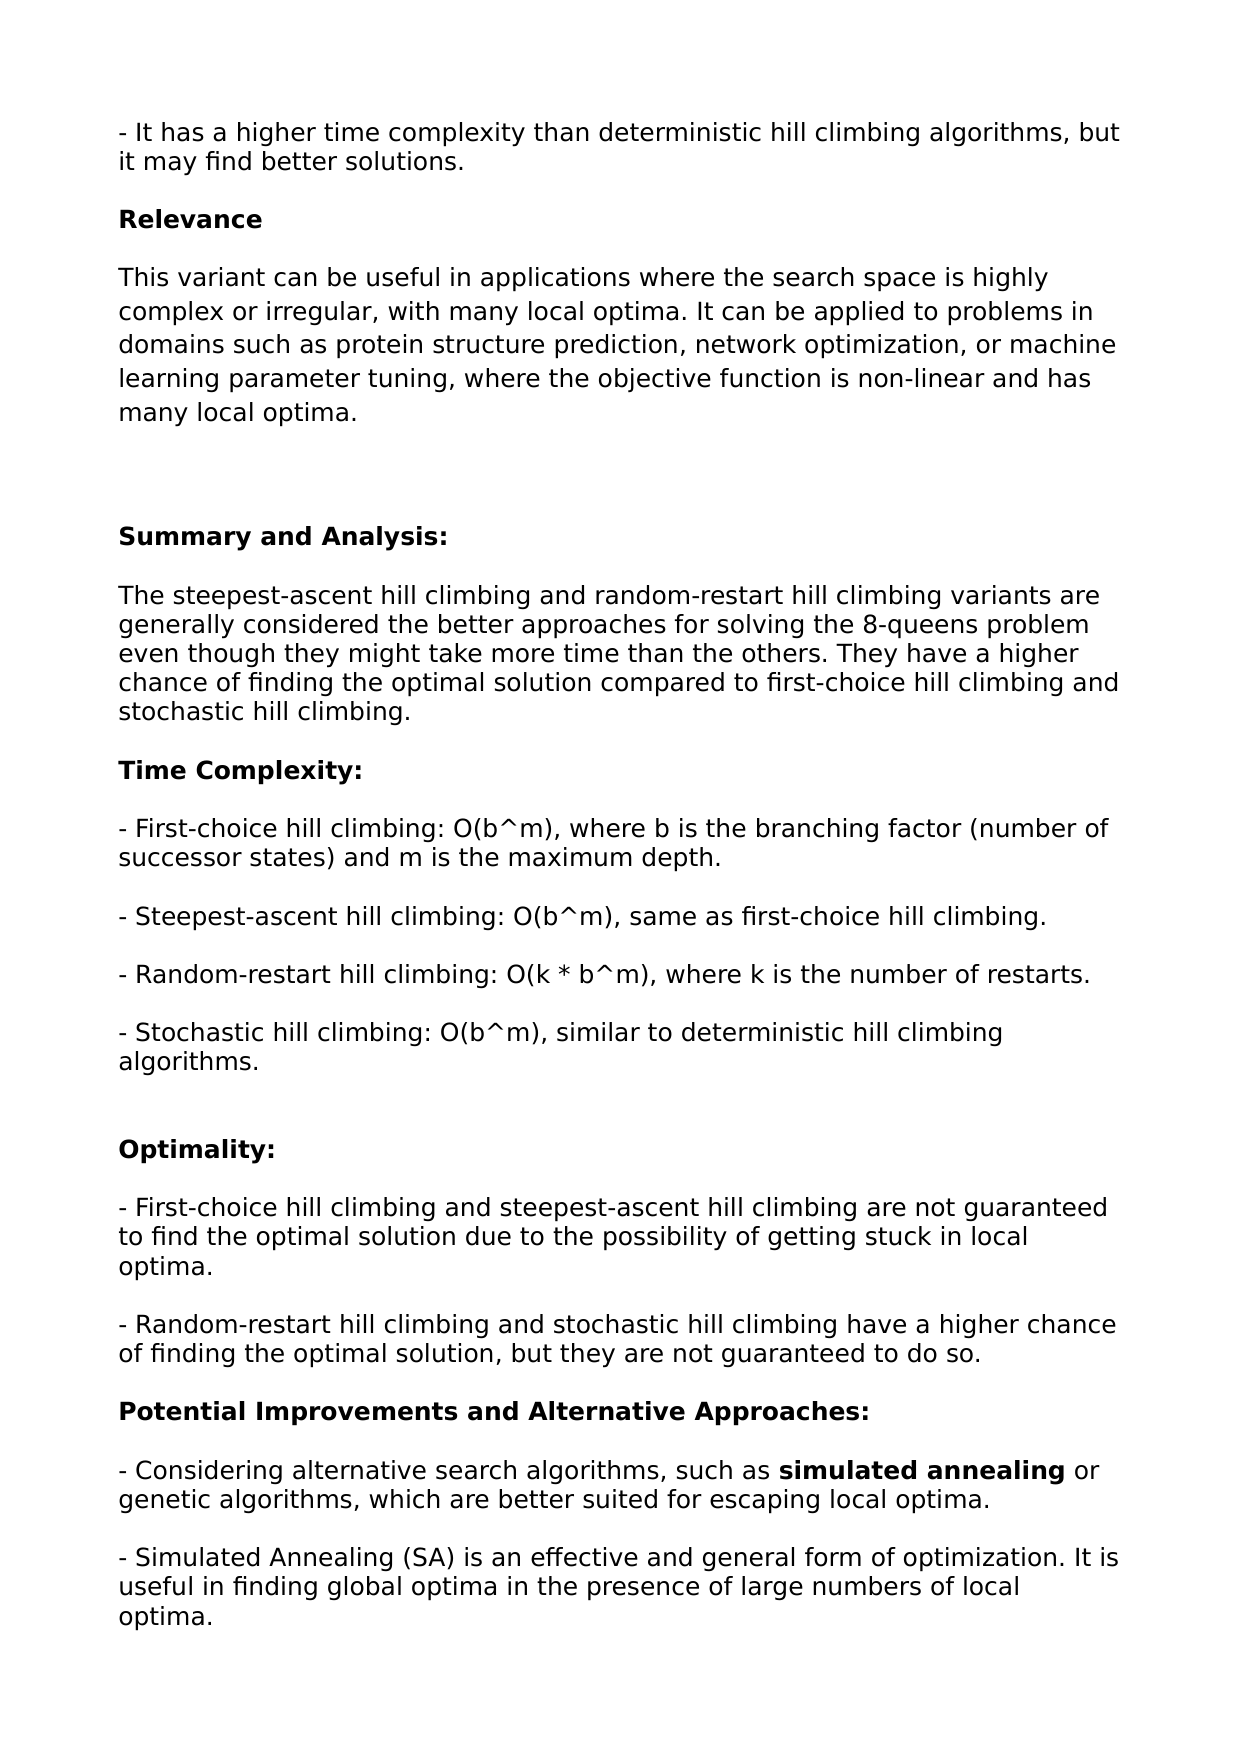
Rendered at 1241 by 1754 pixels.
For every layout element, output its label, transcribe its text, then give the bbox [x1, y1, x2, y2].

text Summary and Analysis: [118, 523, 1122, 552]
text - First-choice hill climbing: O(b^m), where b is the branching factor (number of successor states) and m is the maximum depth. [118, 814, 1122, 873]
text This variant can be useful in applications where the search space is highly complex or irregular, with many local optima. It can be applied to problems in domains such as protein structure prediction, network optimization, or machine learning parameter tuning, where the objective function is non-linear and has many local optima. [118, 263, 1122, 427]
text - Steepest-ascent hill climbing: O(b^m), same as first-choice hill climbing. [118, 902, 1122, 931]
text - Simulated Annealing (SA) is an effective and general form of optimization. It is useful in finding global optima in the presence of large numbers of local optima. [118, 1543, 1122, 1631]
text - Stochastic hill climbing: O(b^m), similar to deterministic hill climbing algorithms. [118, 1018, 1122, 1077]
text - It has a higher time complexity than deterministic hill climbing algorithms, but it may find better solutions. [118, 118, 1122, 176]
text Potential Improvements and Alternative Approaches: [118, 1398, 1122, 1427]
text - Random-restart hill climbing: O(k * b^m), where k is the number of restarts. [118, 960, 1122, 989]
text Time Complexity: [118, 756, 1122, 785]
text - Considering alternative search algorithms, such as simulated annealing or genetic algorithms, which are better suited for escaping local optima. [118, 1456, 1122, 1514]
text - First-choice hill climbing and steepest-ascent hill climbing are not guaranteed to find the optimal solution due to the possibility of getting stuck in local optima. [118, 1193, 1122, 1281]
text - Random-restart hill climbing and stochastic hill climbing have a higher chance of finding the optimal solution, but they are not guaranteed to do so. [118, 1310, 1122, 1368]
text The steepest-ascent hill climbing and random-restart hill climbing variants are generally considered the better approaches for solving the 8-queens problem even though they might take more time than the others. They have a higher chance of finding the optimal solution compared to first-choice hill climbing and stochastic hill climbing. [118, 581, 1122, 727]
text Relevance [118, 206, 1122, 235]
text Optimality: [118, 1135, 1122, 1164]
